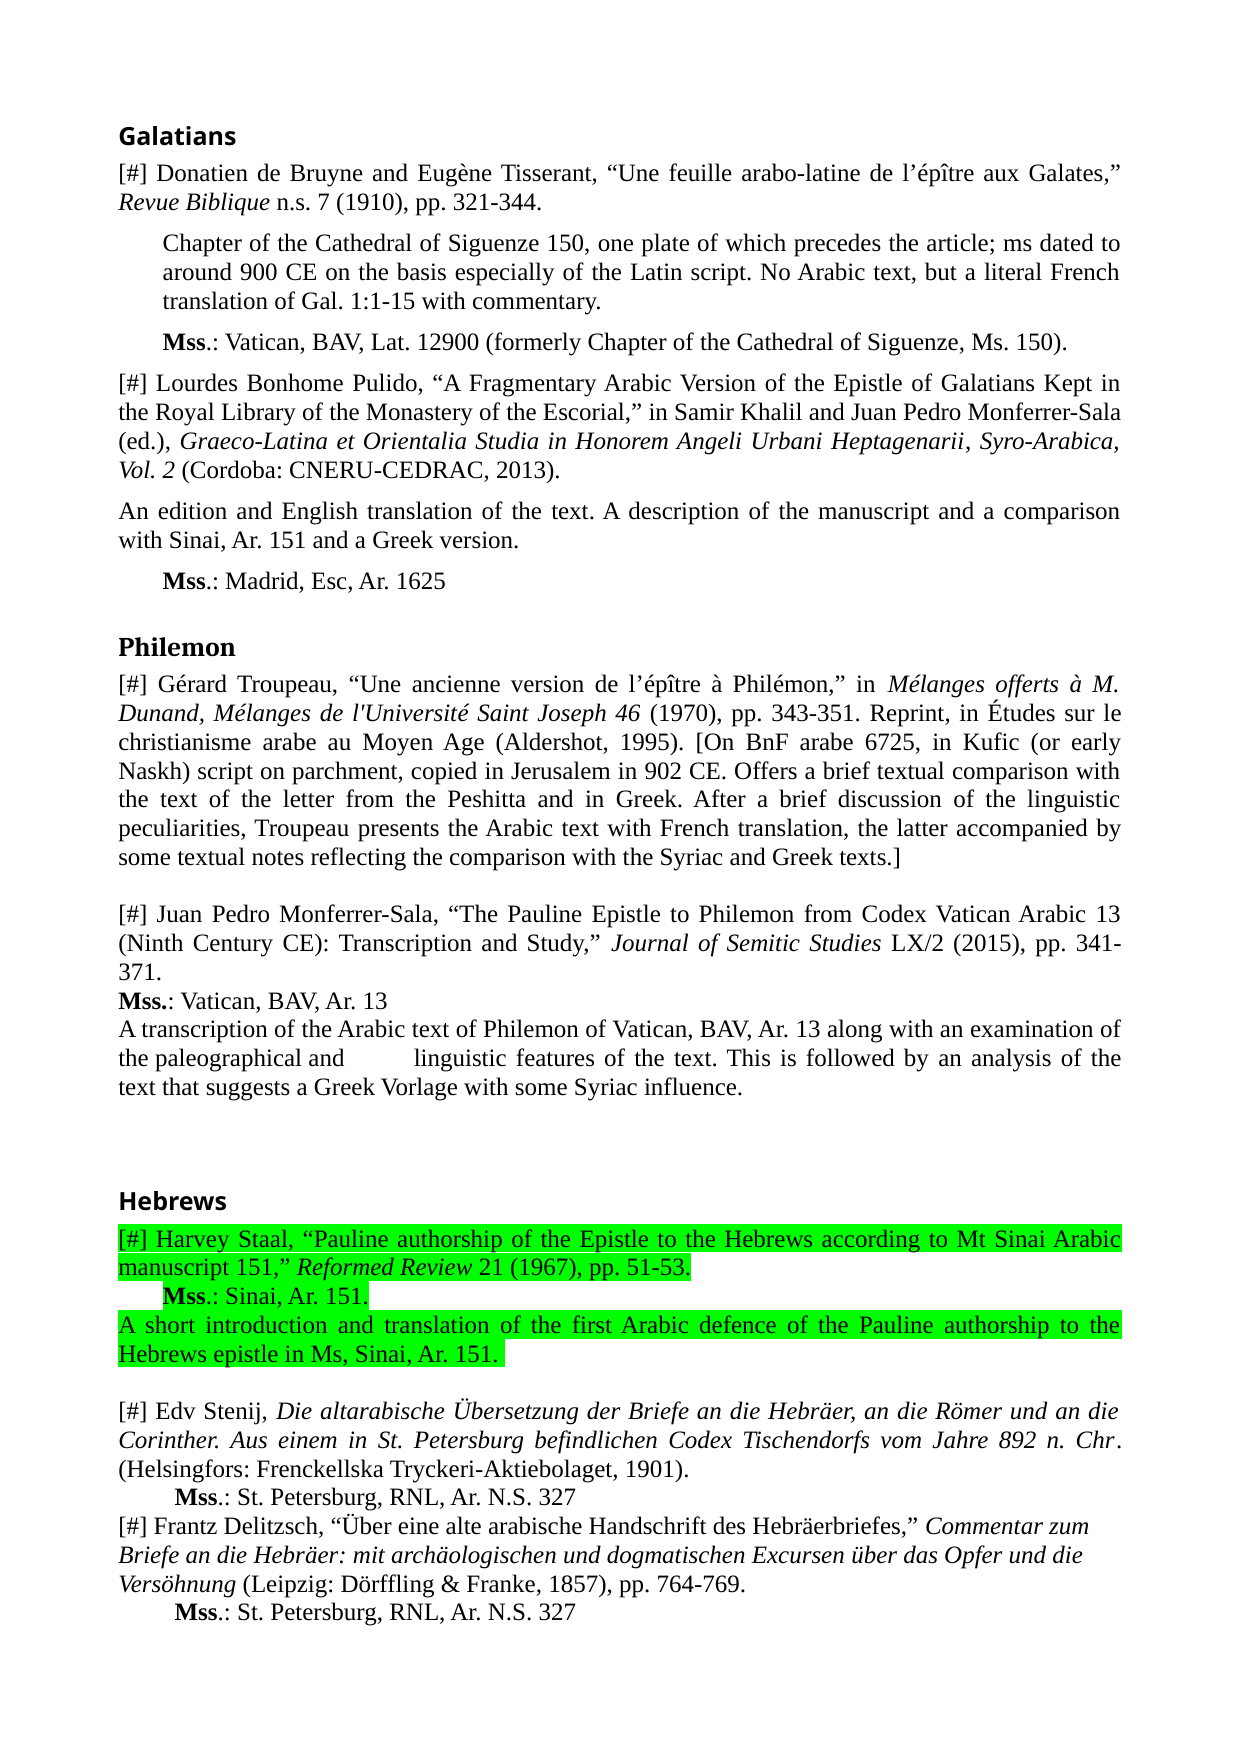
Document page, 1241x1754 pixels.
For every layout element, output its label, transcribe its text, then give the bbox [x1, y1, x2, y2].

text Mss.: Vatican, BAV, Ar. 13 [118, 986, 1122, 1014]
text [#] Frantz Delitzsch, “Über eine alte arabische Handschrift des Hebräerbriefes,” Commentar zum Briefe an die Hebräer: mit archäologischen und dogmatischen Excursen über das Opfer und die Versöhnung (Leipzig: Dörffling & Franke, 1857), pp. 764-769. [118, 1511, 1122, 1597]
text Mss.: Vatican, BAV, Lat. 12900 (formerly Chapter of the Cathedral of Siguenze, Ms. 150). [162, 327, 1122, 356]
text Mss.: Madrid, Esc, Ar. 1625 [162, 566, 1122, 595]
text Chapter of the Cathedral of Siguenze 150, one plate of which precedes the article; ms dated to around 900 CE on the basis especially of the Latin script. No Arabic text, but a literal French translation of Gal. 1:1-15 with commentary. [162, 228, 1122, 315]
text [#] Harvey Staal, “Pauline authorship of the Epistle to the Hebrews according to Mt Sinai Arabic manuscript 151,” Reformed Review 21 (1967), pp. 51-53. [118, 1224, 1122, 1281]
subtitle Galatians [118, 118, 1122, 152]
text A transcription of the Arabic text of Philemon of Vatican, BAV, Ar. 13 along with an examination of the paleographical and linguistic features of the text. This is followed by an analysis of the text that suggests a Greek Vorlage with some Syriac influence. [118, 1014, 1122, 1101]
text [#] Donatien de Bruyne and Eugène Tisserant, “Une feuille arabo-latine de l’épître aux Galates,” Revue Biblique n.s. 7 (1910), pp. 321-344. [118, 158, 1122, 216]
text [#] Edv Stenij, Die altarabische Übersetzung der Briefe an die Hebräer, an die Römer und an die Corinther. Aus einem in St. Petersburg befindlichen Codex Tischendorfs vom Jahre 892 n. Chr. (Helsingfors: Frenckellska Tryckeri-Aktiebolaget, 1901). [118, 1396, 1122, 1482]
text Mss.: Sinai, Ar. 151. [162, 1281, 1122, 1310]
text Mss.: St. Petersburg, RNL, Ar. N.S. 327 [118, 1482, 1122, 1511]
subtitle Philemon [118, 632, 1122, 663]
text [#] Lourdes Bonhome Pulido, “A Fragmentary Arabic Version of the Epistle of Galatians Kept in the Royal Library of the Monastery of the Escorial,” in Samir Khalil and Juan Pedro Monferrer-Sala (ed.), Graeco-Latina et Orientalia Studia in Honorem Angeli Urbani Heptagenarii, Syro-Arabica, Vol. 2 (Cordoba: CNERU-CEDRAC, 2013). [118, 368, 1122, 483]
text [#] Juan Pedro Monferrer-Sala, “The Pauline Epistle to Philemon from Codex Vatican Arabic 13 (Ninth Century CE): Transcription and Study,” Journal of Semitic Studies LX/2 (2015), pp. 341-371. [118, 899, 1122, 986]
text An edition and English translation of the text. A description of the manuscript and a comparison with Sinai, Ar. 151 and a Greek version. [118, 496, 1122, 553]
text A short introduction and translation of the first Arabic defence of the Pauline authorship to the Hebrews epistle in Ms, Sinai, Ar. 151. [118, 1310, 1122, 1367]
text [#] Gérard Troupeau, “Une ancienne version de l’épître à Philémon,” in Mélanges offerts à M. Dunand, Mélanges de l'Université Saint Joseph 46 (1970), pp. 343-351. Reprint, in Études sur le christianisme arabe au Moyen Age (Aldershot, 1995). [On BnF arabe 6725, in Kufic (or early Naskh) script on parchment, copied in Jerusalem in 902 CE. Offers a brief textual comparison with the text of the letter from the Peshitta and in Greek. After a brief discussion of the linguistic peculiarities, Troupeau presents the Arabic text with French translation, the latter accompanied by some textual notes reflecting the comparison with the Syriac and Greek texts.] [118, 669, 1122, 871]
text Mss.: St. Petersburg, RNL, Ar. N.S. 327 [174, 1597, 1122, 1626]
subtitle Hebrews [118, 1183, 1122, 1217]
